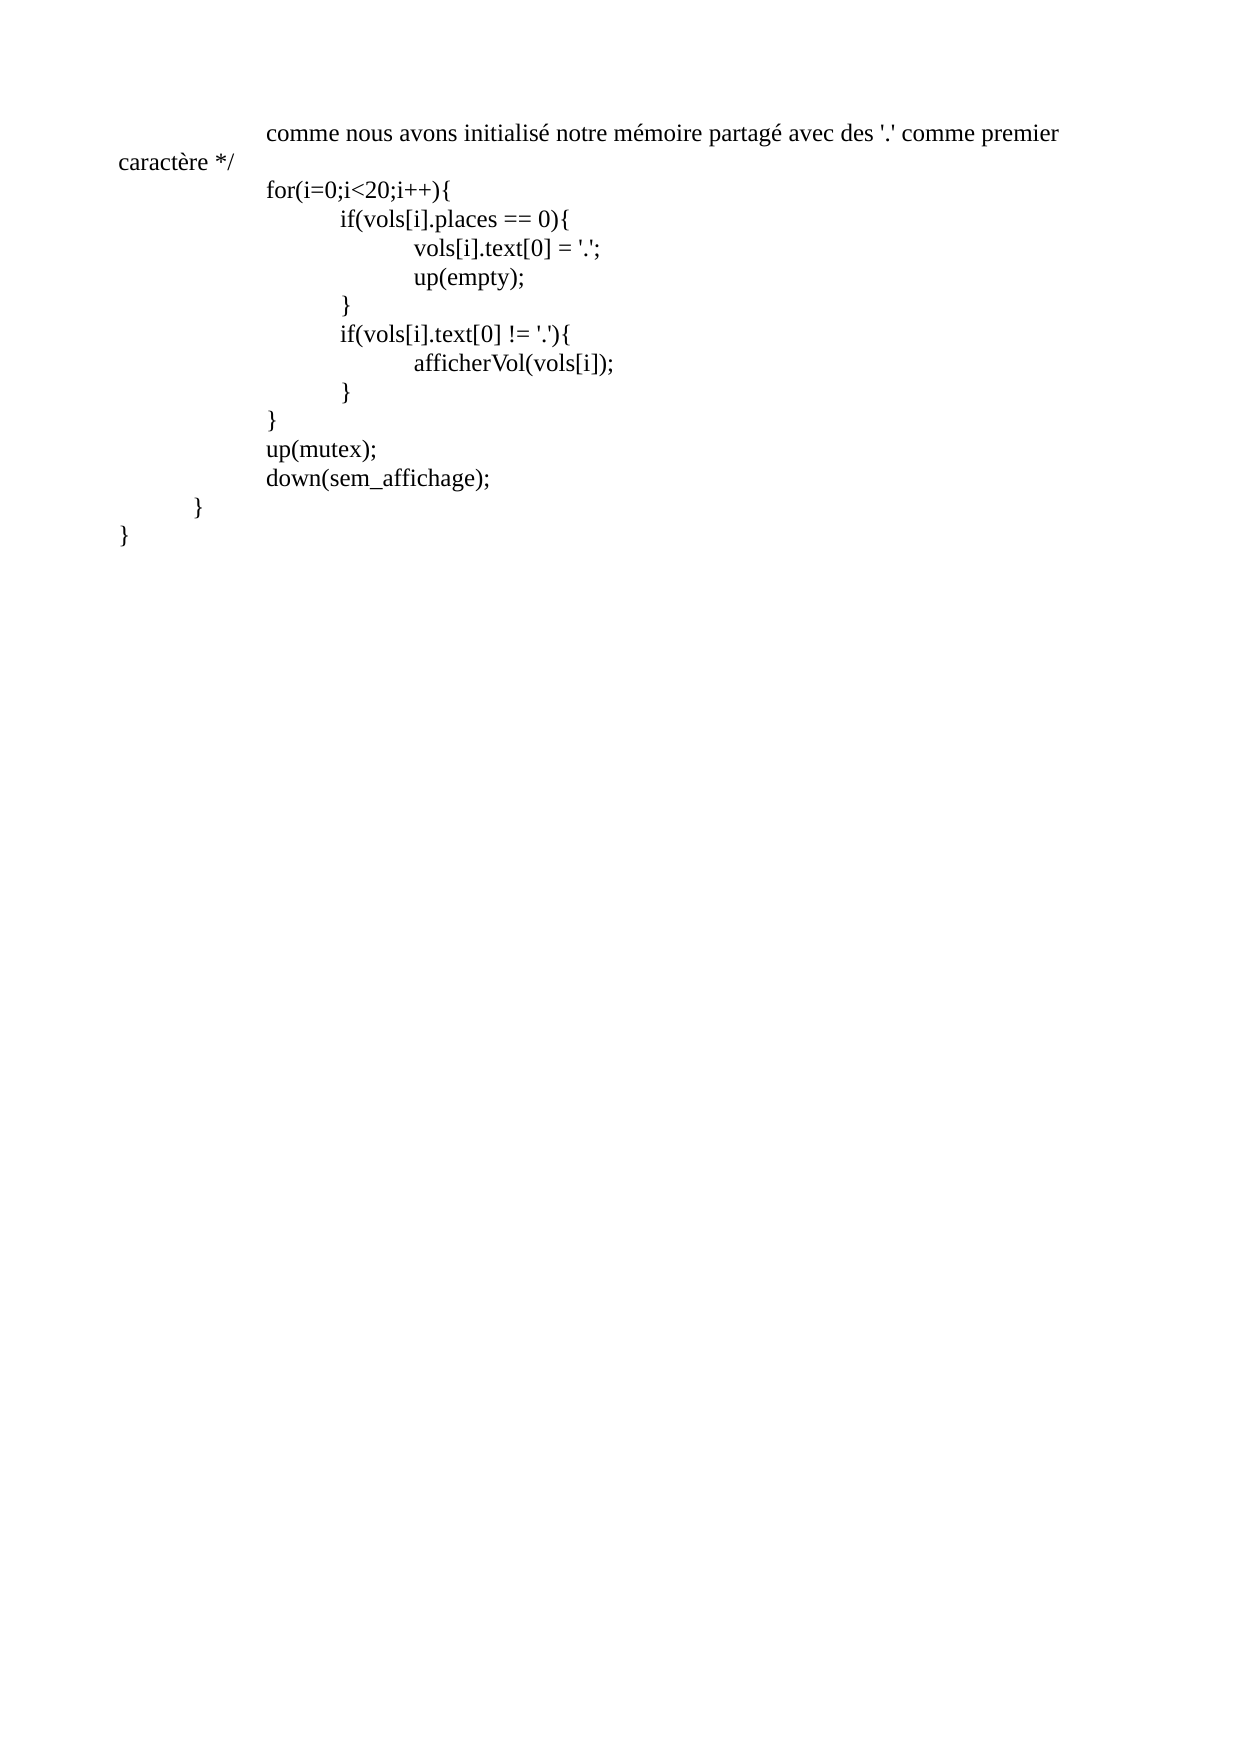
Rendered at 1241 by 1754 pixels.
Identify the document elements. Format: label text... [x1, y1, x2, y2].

text comme nous avons initialisé notre mémoire partagé avec des '.' comme premier caractère */ [118, 118, 1122, 176]
text for(i=0;i<20;i++){ [118, 176, 1122, 204]
text } [118, 492, 1122, 521]
text } [118, 406, 1122, 434]
text down(sem_affichage); [118, 463, 1122, 492]
text } [118, 291, 1122, 319]
text } [118, 521, 1122, 549]
text if(vols[i].text[0] != '.'){ [118, 319, 1122, 348]
text } [118, 377, 1122, 406]
text up(empty); [118, 262, 1122, 291]
text up(mutex); [118, 434, 1122, 463]
text vols[i].text[0] = '.'; [118, 233, 1122, 262]
text if(vols[i].places == 0){ [118, 204, 1122, 233]
text afficherVol(vols[i]); [118, 348, 1122, 377]
